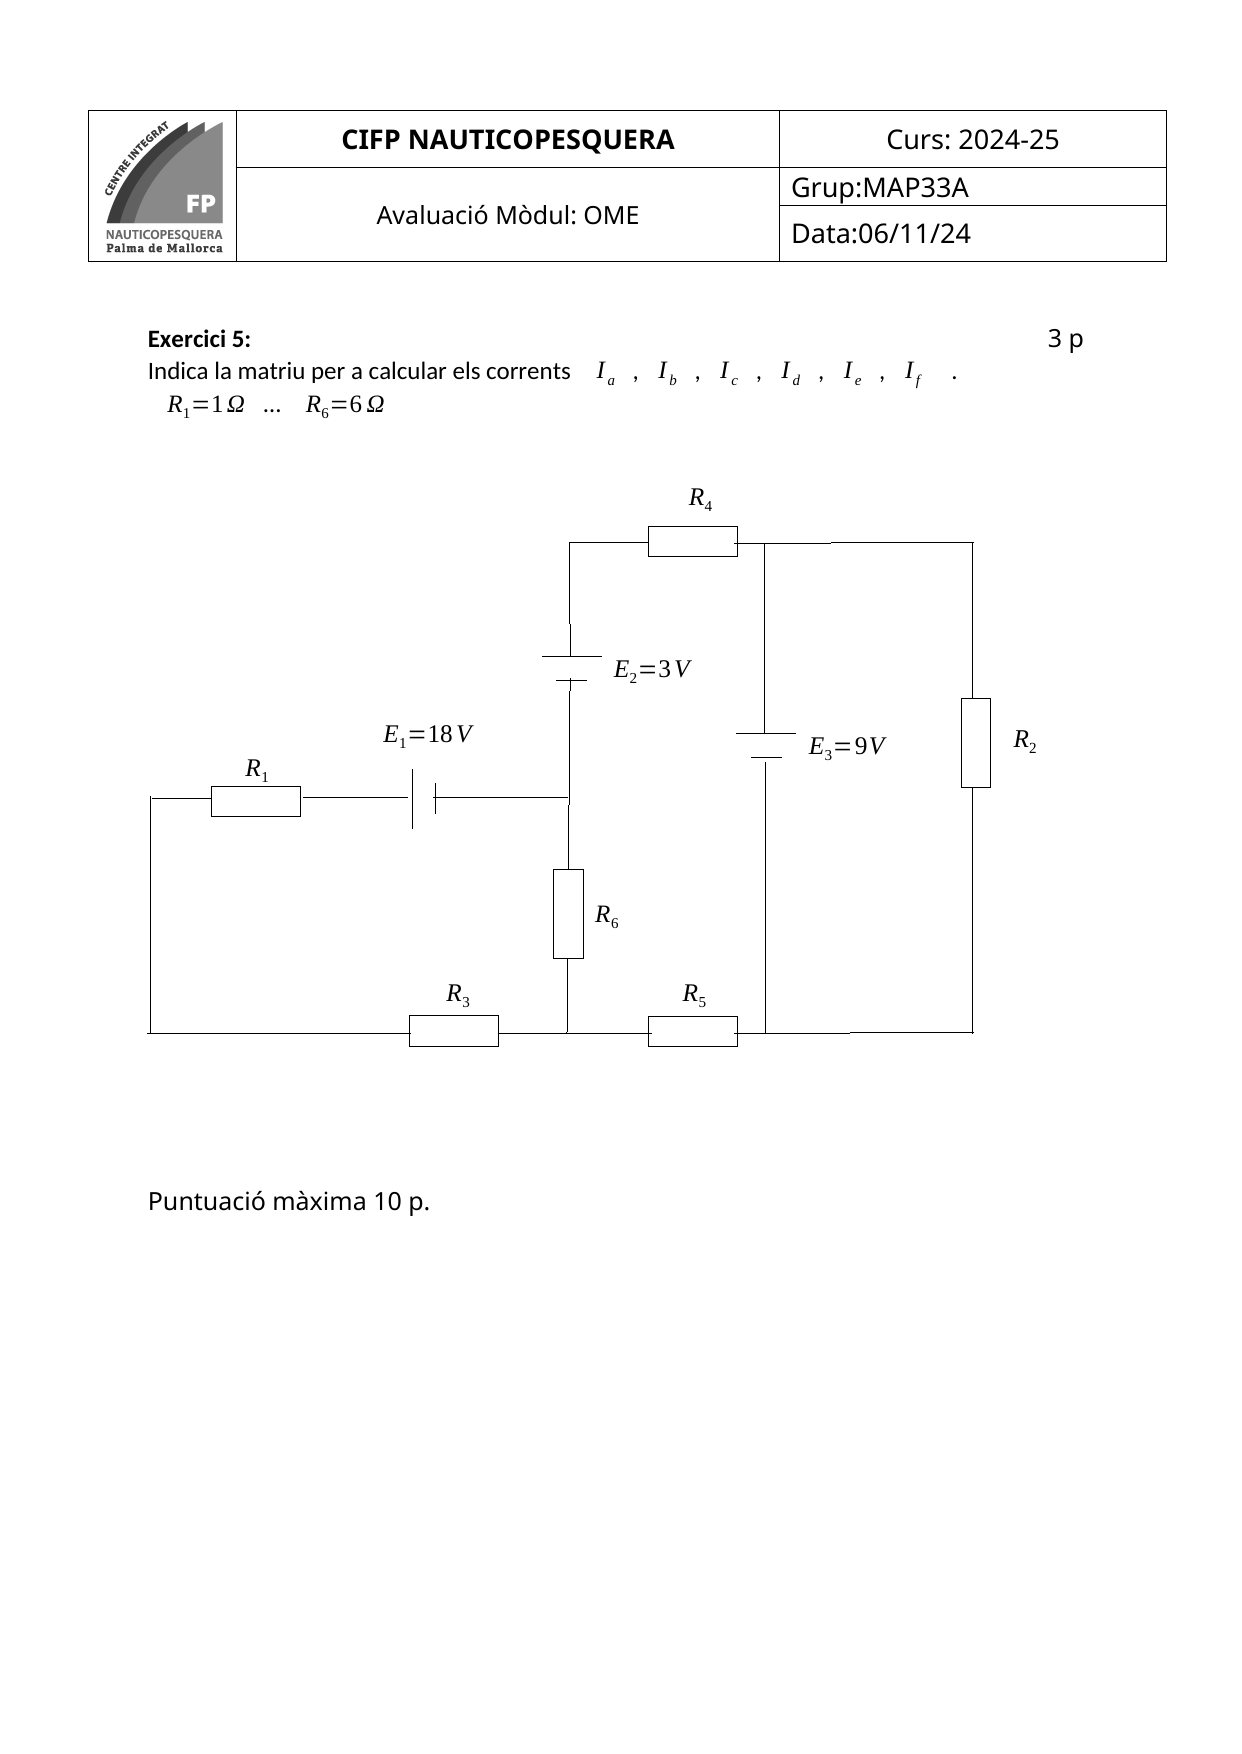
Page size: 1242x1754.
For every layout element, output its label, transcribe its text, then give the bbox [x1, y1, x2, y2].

picture [100, 111, 229, 260]
text Indica la matriu per a calcular els corrents ,,,,, . [148, 355, 1094, 388]
text Puntuació màxima 10 p. [148, 1184, 1094, 1218]
text … [148, 388, 1094, 422]
text Exercici 5: 3 p [148, 321, 1094, 355]
